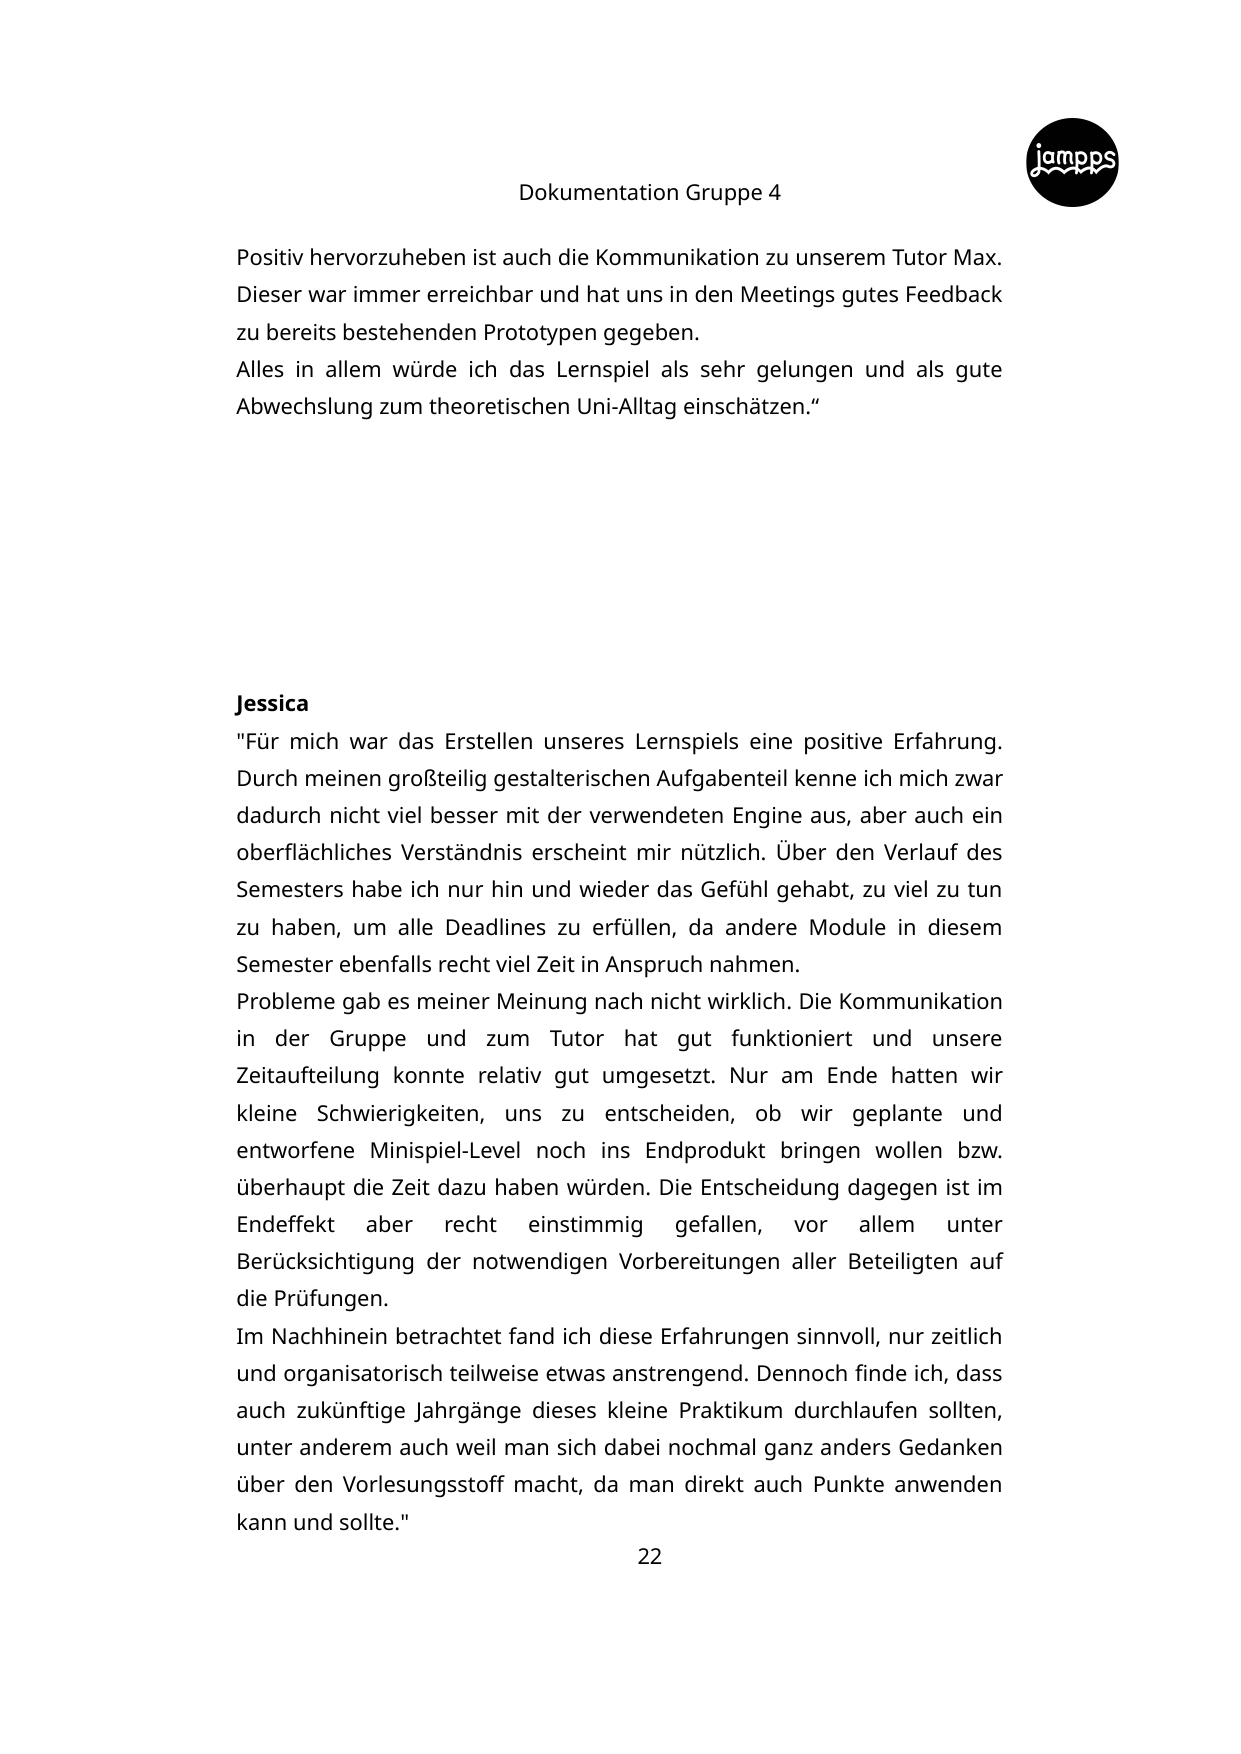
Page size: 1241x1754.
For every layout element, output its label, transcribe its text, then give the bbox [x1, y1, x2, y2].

text Im Nachhinein betrachtet fand ich diese Erfahrungen sinnvoll, nur zeitlich und organisatorisch teilweise etwas anstrengend. Dennoch finde ich, dass auch zukünftige Jahrgänge dieses kleine Praktikum durchlaufen sollten, unter anderem auch weil man sich dabei nochmal ganz anders Gedanken über den Vorlesungsstoff macht, da man direkt auch Punkte anwenden kann und sollte." [236, 1321, 1004, 1536]
text Positiv hervorzuheben ist auch die Kommunikation zu unserem Tutor Max. Dieser war immer erreichbar und hat uns in den Meetings gutes Feedback zu bereits bestehenden Prototypen gegeben. [236, 242, 1004, 346]
text Jessica [236, 688, 1004, 718]
text Alles in allem würde ich das Lernspiel als sehr gelungen und als gute Abwechslung zum theoretischen Uni-Alltag einschätzen.“ [236, 354, 1004, 421]
text "Für mich war das Erstellen unseres Lernspiels eine positive Erfahrung. Durch meinen großteilig gestalterischen Aufgabenteil kenne ich mich zwar dadurch nicht viel besser mit der verwendeten Engine aus, aber auch ein oberflächliches Verständnis erscheint mir nützlich. Über den Verlauf des Semesters habe ich nur hin und wieder das Gefühl gehabt, zu viel zu tun zu haben, um alle Deadlines zu erfüllen, da andere Module in diesem Semester ebenfalls recht viel Zeit in Anspruch nahmen. [236, 726, 1004, 978]
text Probleme gab es meiner Meinung nach nicht wirklich. Die Kommunikation in der Gruppe und zum Tutor hat gut funktioniert und unsere Zeitaufteilung konnte relativ gut umgesetzt. Nur am Ende hatten wir kleine Schwierigkeiten, uns zu entscheiden, ob wir geplante und entworfene Minispiel-Level noch ins Endprodukt bringen wollen bzw. überhaupt die Zeit dazu haben würden. Die Entscheidung dagegen ist im Endeffekt aber recht einstimmig gefallen, vor allem unter Berücksichtigung der notwendigen Vorbereitungen aller Beteiligten auf die Prüfungen. [236, 986, 1004, 1313]
